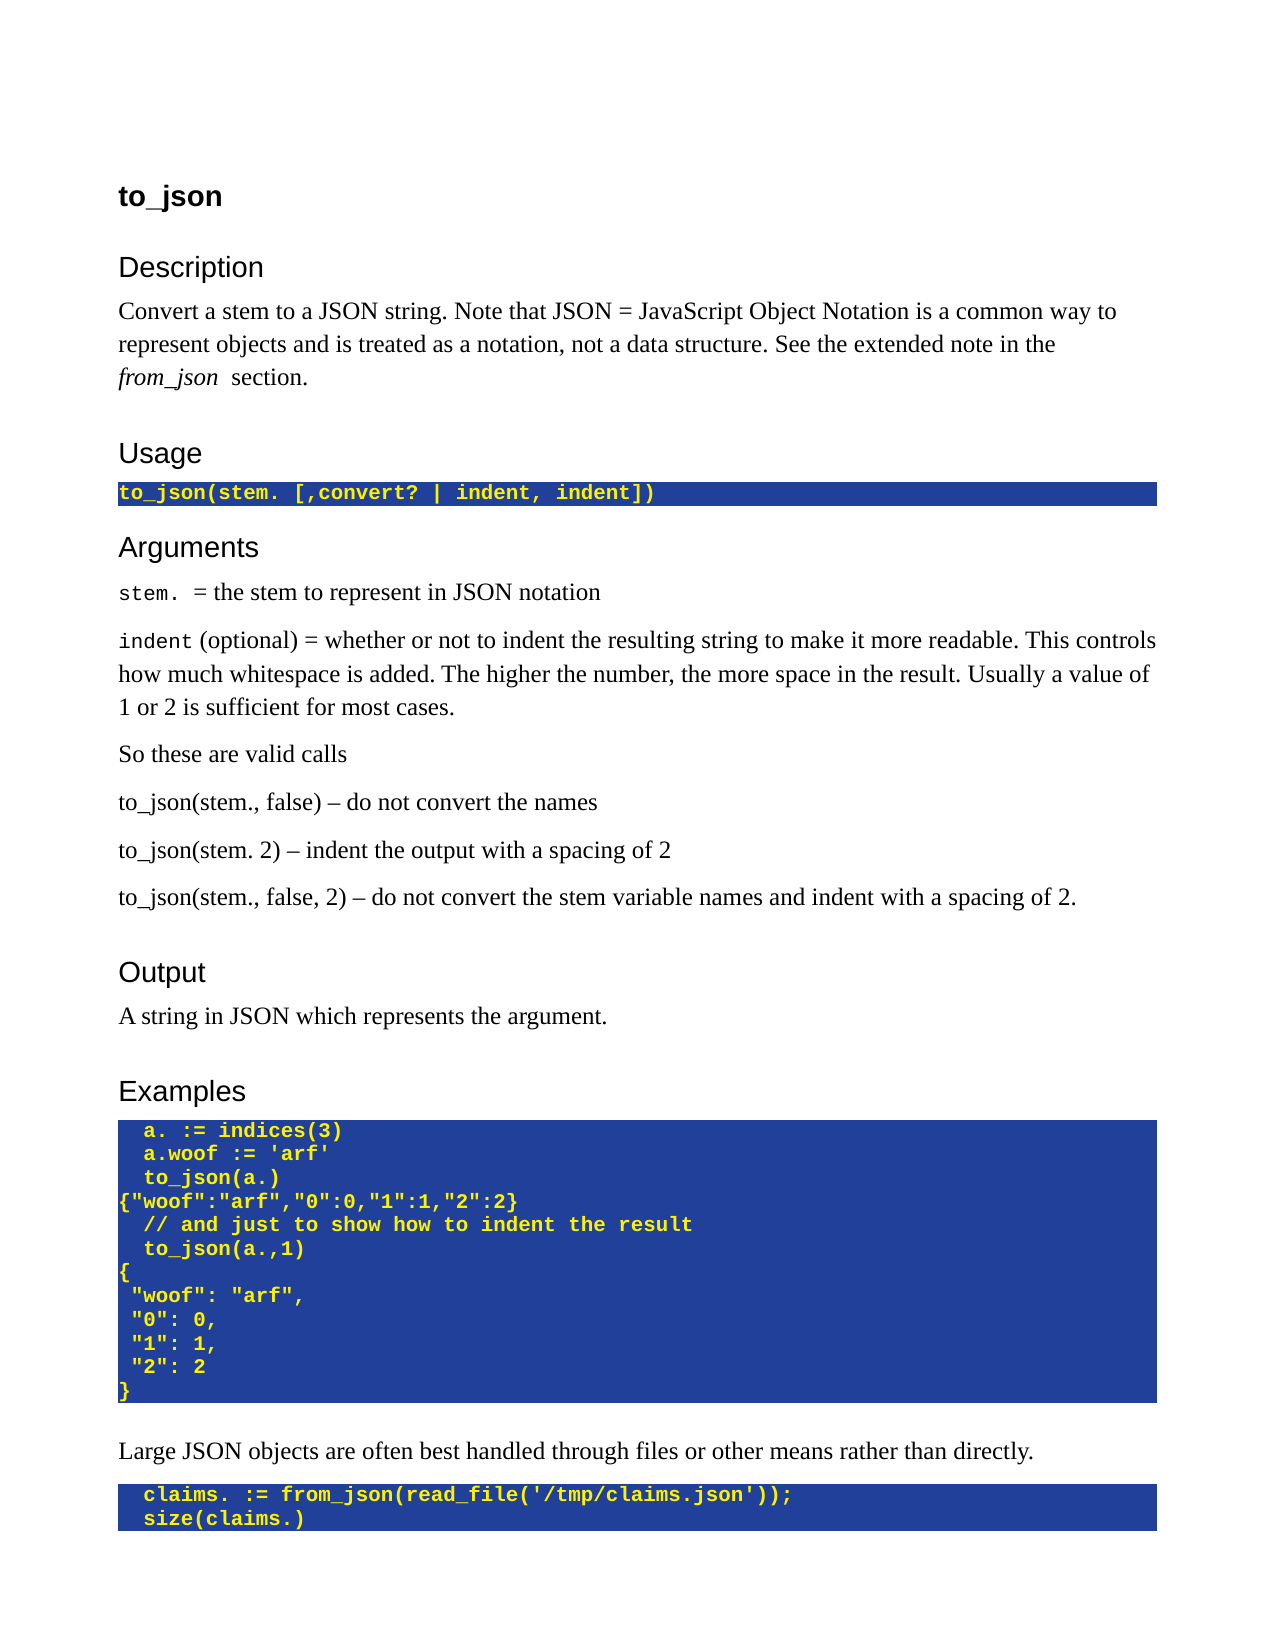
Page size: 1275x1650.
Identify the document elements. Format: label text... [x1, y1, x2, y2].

subtitle Description [118, 250, 1157, 284]
text a. := indices(3) [118, 1120, 1157, 1143]
subtitle Examples [118, 1074, 1157, 1107]
subtitle Arguments [118, 531, 1157, 564]
text Large JSON objects are often best handled through files or other means rather than directly. [118, 1403, 1157, 1465]
text } [118, 1380, 1157, 1403]
text Convert a stem to a JSON string. Note that JSON = JavaScript Object Notation is a common way to represent objects and is treated as a notation, not a data structure. See the extended note in the from_json section. [118, 296, 1157, 392]
text to_json(stem. 2) – indent the output with a spacing of 2 [118, 835, 1157, 863]
text to_json(a.) [118, 1167, 1157, 1191]
text indent (optional) = whether or not to indent the resulting string to make it more readable. This controls how much whitespace is added. The higher the number, the more space in the result. Usually a value of 1 or 2 is sufficient for most cases. [118, 625, 1157, 721]
text to_json(stem. [,convert? | indent, indent]) [118, 482, 1157, 506]
text "2": 2 [118, 1356, 1157, 1380]
text to_json(stem., false, 2) – do not convert the stem variable names and indent with a spacing of 2. [118, 882, 1157, 911]
text A string in JSON which represents the argument. [118, 1001, 1157, 1030]
text size(claims.) [118, 1508, 1157, 1531]
subtitle Usage [118, 436, 1157, 469]
text "1": 1, [118, 1332, 1157, 1356]
text stem. = the stem to represent in JSON notation [118, 577, 1157, 606]
text // and just to show how to indent the result [118, 1214, 1157, 1238]
text {"woof":"arf","0":0,"1":1,"2":2} [118, 1191, 1157, 1214]
text { [118, 1262, 1157, 1285]
text "woof": "arf", [118, 1285, 1157, 1309]
subtitle to_json [118, 179, 1157, 213]
text claims. := from_json(read_file('/tmp/claims.json')); [118, 1484, 1157, 1508]
text "0": 0, [118, 1309, 1157, 1332]
subtitle Output [118, 955, 1157, 988]
text So these are valid calls [118, 739, 1157, 768]
text to_json(stem., false) – do not convert the names [118, 787, 1157, 816]
text to_json(a.,1) [118, 1238, 1157, 1262]
text a.woof := 'arf' [118, 1143, 1157, 1167]
